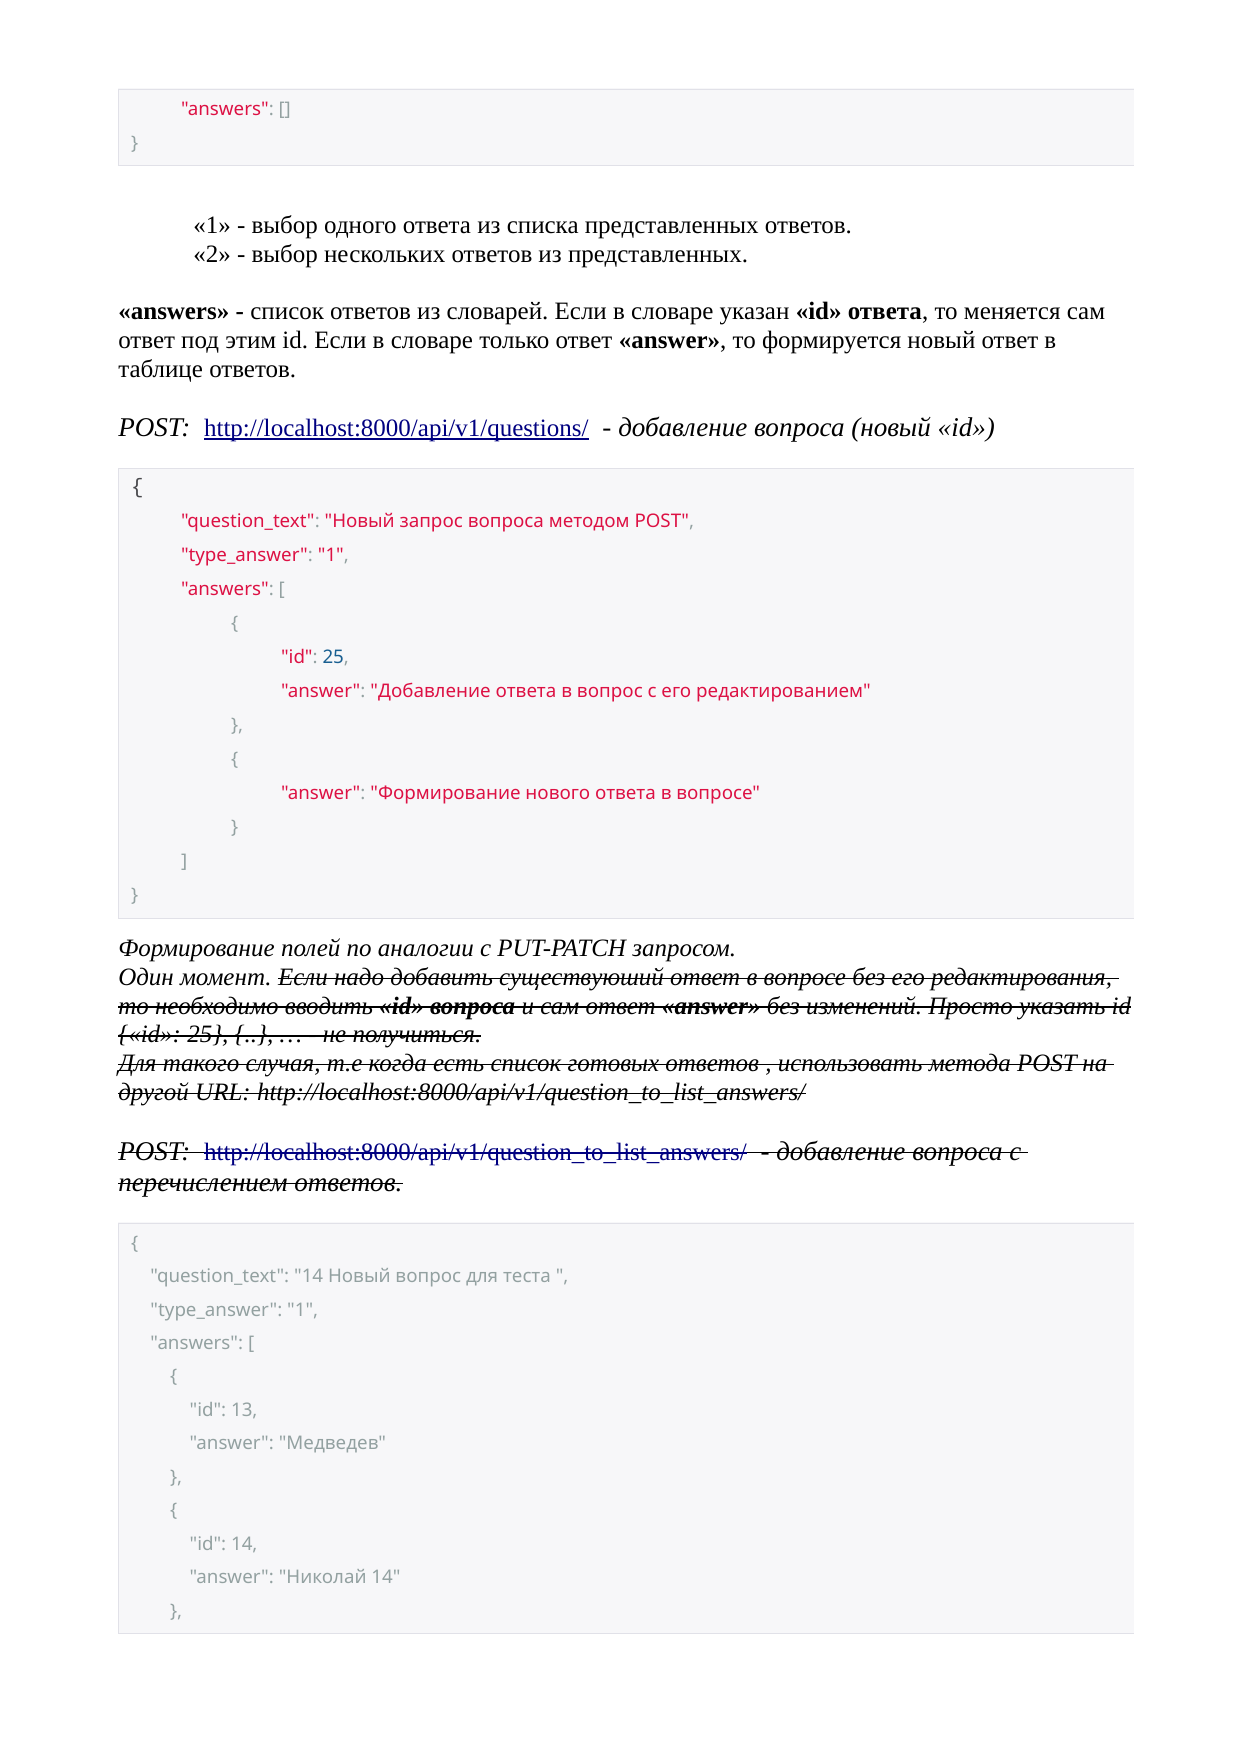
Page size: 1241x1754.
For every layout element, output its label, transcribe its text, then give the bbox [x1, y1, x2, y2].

text Формирование полей по аналогии с PUT-PATCH запросом. [118, 933, 1134, 962]
text { [119, 1224, 1134, 1253]
text "id": 25, [119, 636, 1134, 667]
text "type_answer": "1", [119, 534, 1134, 565]
text "question_text": "14 Новый вопрос для теста ", [119, 1256, 1134, 1286]
text POST: http://localhost:8000/api/v1/questions/ - добавление вопроса (новый «id») [118, 411, 1134, 442]
text "type_answer": "1", [119, 1289, 1134, 1320]
text }, [119, 1590, 1134, 1633]
text ] [119, 841, 1134, 872]
text } [119, 875, 1134, 918]
text "answer": "Медведев" [119, 1423, 1134, 1453]
text }, [119, 704, 1134, 735]
text Для такого случая, т.е когда есть список готовых ответов , использовать метода POST на другой URL: http://localhost:8000/api/v1/question_to_list_answers/ [118, 1048, 1134, 1106]
text { [119, 738, 1134, 769]
text }, [119, 1456, 1134, 1487]
text { [119, 469, 1134, 497]
text { [119, 1490, 1134, 1520]
text { [119, 602, 1134, 633]
text { [119, 1356, 1134, 1387]
text "id": 14, [119, 1523, 1134, 1554]
text "answer": "Формирование нового ответа в вопросе" [119, 772, 1134, 803]
text "id": 13, [119, 1389, 1134, 1420]
text "answer": "Добавление ответа в вопрос с его редактированием" [119, 670, 1134, 701]
text "question_text": "Новый запрос вопроса методом POST", [119, 500, 1134, 531]
text "answers": [] [119, 90, 1134, 119]
text } [119, 123, 1134, 165]
text } [119, 807, 1134, 838]
text "answers": [ [119, 1323, 1134, 1353]
text "answer": "Николай 14" [119, 1557, 1134, 1587]
text Один момент. Если надо добавить существуюший ответ в вопросе без его редактирования, то необходимо вводить «id» вопроса и сам ответ «answer» без изменений. Просто указать id {«id»: 25}, {..}, … - не получиться. [118, 962, 1134, 1048]
text «2» - выбор нескольких ответов из представленных. [118, 239, 1134, 267]
text "answers": [ [119, 568, 1134, 599]
text POST: http://localhost:8000/api/v1/question_to_list_answers/ - добавление вопроса c перечислением ответов. [118, 1134, 1134, 1197]
text «1» - выбор одного ответа из списка представленных ответов. [118, 210, 1134, 239]
text «answers» - список ответов из словарей. Если в словаре указан «id» ответа, то меняется сам ответ под этим id. Если в словаре только ответ «answer», то формируется новый ответ в таблице ответов. [118, 296, 1134, 382]
